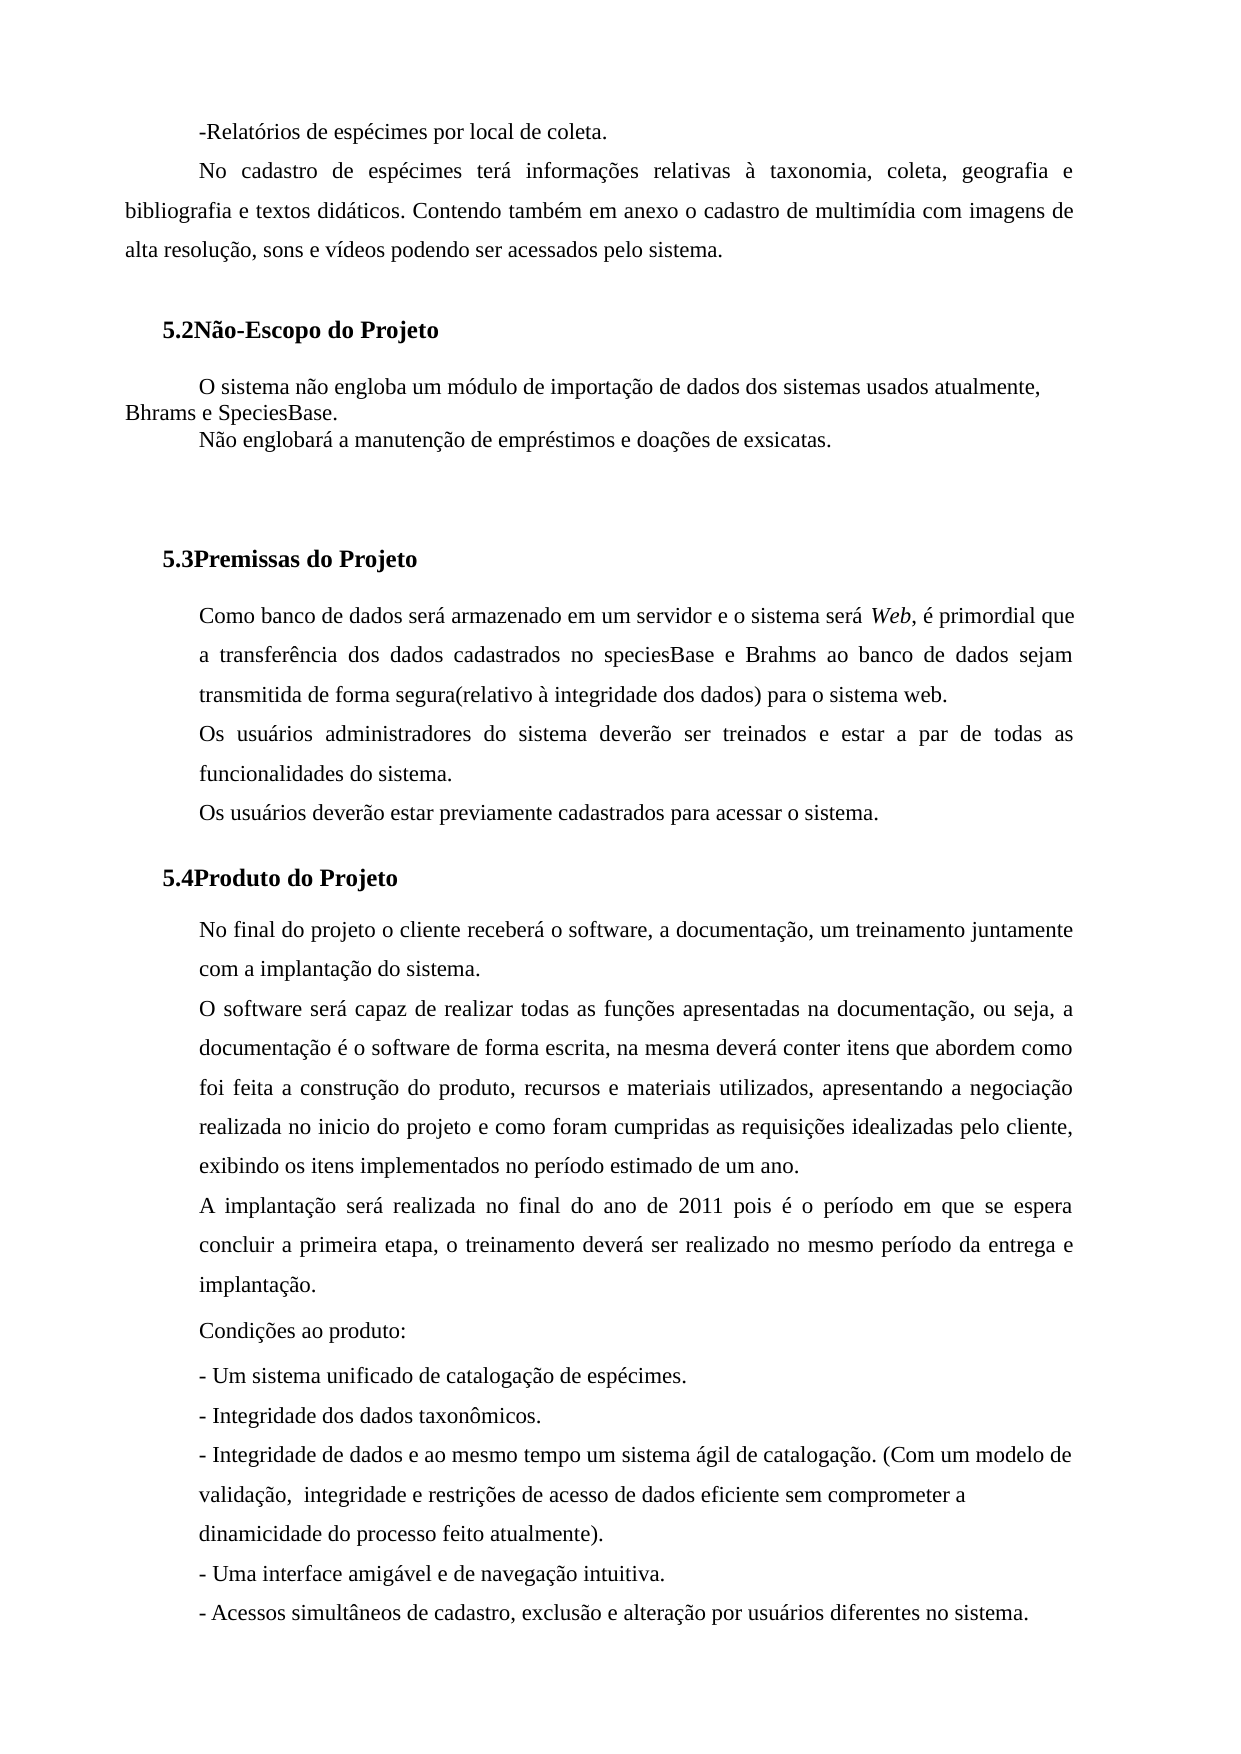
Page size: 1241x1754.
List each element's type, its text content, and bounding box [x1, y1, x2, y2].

text No final do projeto o cliente receberá o software, a documentação, um treinamento juntamente com a implantação do sistema. [199, 916, 1075, 981]
subtitle Produto do Projeto [162, 863, 1075, 892]
text No cadastro de espécimes terá informações relativas à taxonomia, coleta, geografia e bibliografia e textos didáticos. Contendo também em anexo o cadastro de multimídia com imagens de alta resolução, sons e vídeos podendo ser acessados pelo sistema. [125, 158, 1075, 263]
text - Integridade de dados e ao mesmo tempo um sistema ágil de catalogação. (Com um modelo de validação, integridade e restrições de acesso de dados eficiente sem comprometer a dinamicidade do processo feito atualmente). [199, 1441, 1075, 1547]
text Como banco de dados será armazenado em um servidor e o sistema será Web, é primordial que a transferência dos dados cadastrados no speciesBase e Brahms ao banco de dados sejam transmitida de forma segura(relativo à integridade dos dados) para o sistema web. [199, 602, 1075, 707]
text Os usuários deverão estar previamente cadastrados para acessar o sistema. [199, 799, 1075, 826]
text O software será capaz de realizar todas as funções apresentadas na documentação, ou seja, a documentação é o software de forma escrita, na mesma deverá conter itens que abordem como foi feita a construção do produto, recursos e materiais utilizados, apresentando a negociação realizada no inicio do projeto e como foram cumpridas as requisições idealizadas pelo cliente, exibindo os itens implementados no período estimado de um ano. [199, 994, 1075, 1179]
text - Integridade dos dados taxonômicos. [199, 1402, 1075, 1428]
text Condições ao produto: [199, 1317, 1075, 1343]
subtitle Não-Escopo do Projeto [162, 316, 1075, 344]
text -Relatórios de espécimes por local de coleta. [125, 118, 1075, 144]
text - Um sistema unificado de catalogação de espécimes. [199, 1362, 1075, 1389]
text A implantação será realizada no final do ano de 2011 pois é o período em que se espera concluir a primeira etapa, o treinamento deverá ser realizado no mesmo período da entrega e implantação. [199, 1192, 1075, 1297]
text O sistema não engloba um módulo de importação de dados dos sistemas usados atualmente, Bhrams e SpeciesBase. [125, 373, 1075, 426]
text Os usuários administradores do sistema deverão ser treinados e estar a par de todas as funcionalidades do sistema. [199, 720, 1075, 786]
text - Uma interface amigável e de navegação intuitiva. [199, 1560, 1075, 1586]
subtitle Premissas do Projeto [162, 544, 1075, 573]
text - Acessos simultâneos de cadastro, exclusão e alteração por usuários diferentes no sistema. [199, 1599, 1075, 1626]
text Não englobará a manutenção de empréstimos e doações de exsicatas. [125, 426, 1075, 452]
